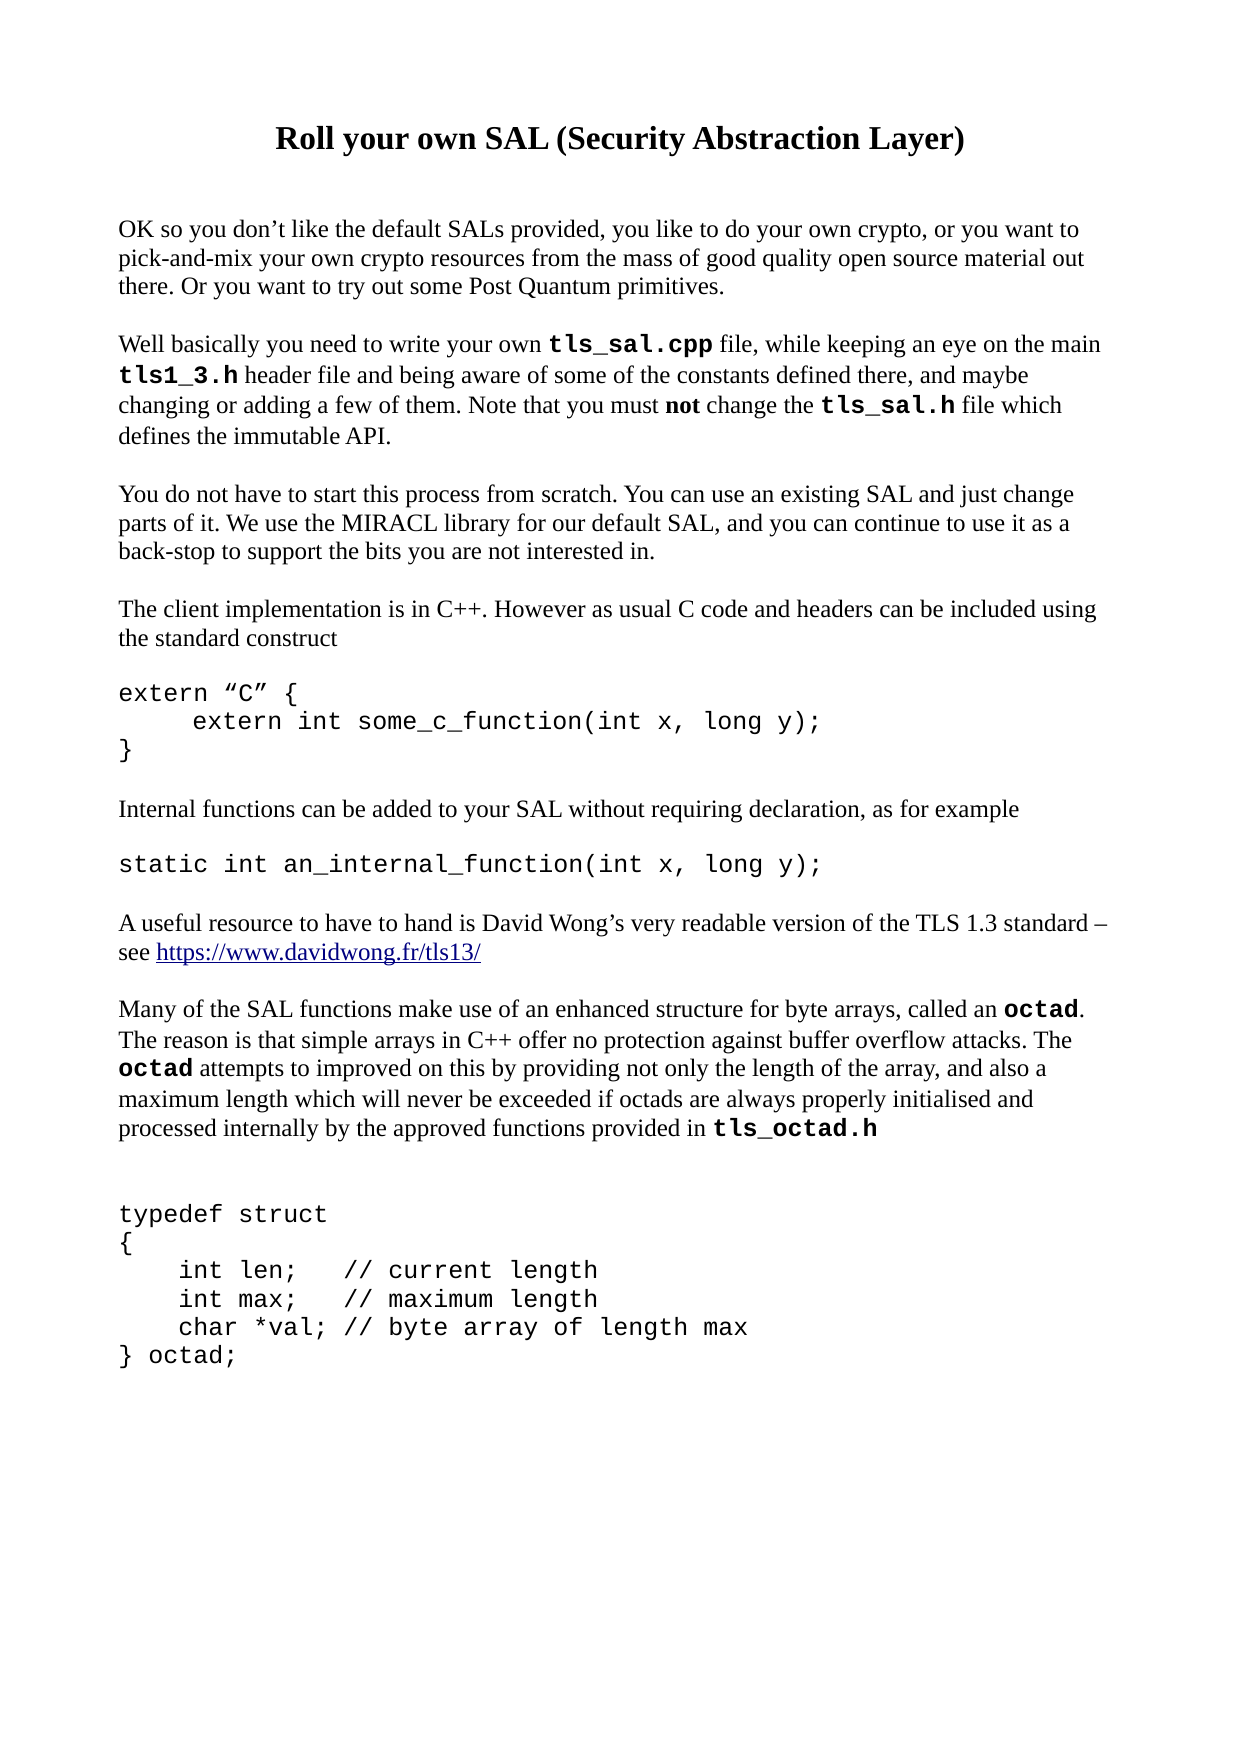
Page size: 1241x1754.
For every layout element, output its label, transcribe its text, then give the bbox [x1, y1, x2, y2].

text Internal functions can be added to your SAL without requiring declaration, as for example [118, 794, 1122, 823]
text typedef struct [118, 1201, 1122, 1230]
text extern int some_c_function(int x, long y); [118, 708, 1122, 737]
text char *val; // byte array of length max [118, 1315, 1122, 1343]
text int len; // current length [118, 1258, 1122, 1286]
text } octad; [118, 1343, 1122, 1371]
text } [118, 737, 1122, 765]
text You do not have to start this process from scratch. You can use an existing SAL and just change parts of it. We use the MIRACL library for our default SAL, and you can continue to use it as a back-stop to support the bits you are not interested in. [118, 479, 1122, 565]
text extern “C” { [118, 680, 1122, 708]
text Roll your own SAL (Security Abstraction Layer) [118, 118, 1122, 156]
text { [118, 1230, 1122, 1258]
text Well basically you need to write your own tls_sal.cpp file, while keeping an eye on the main tls1_3.h header file and being aware of some of the constants defined there, and maybe changing or adding a few of them. Note that you must not change the tls_sal.h file which defines the immutable API. [118, 329, 1122, 450]
text OK so you don’t like the default SALs provided, you like to do your own crypto, or you want to pick-and-mix your own crypto resources from the mass of good quality open source material out there. Or you want to try out some Post Quantum primitives. [118, 214, 1122, 300]
text static int an_internal_function(int x, long y); [118, 851, 1122, 880]
text The client implementation is in C++. However as usual C code and headers can be included using the standard construct [118, 594, 1122, 651]
text A useful resource to have to hand is David Wong’s very readable version of the TLS 1.3 standard – see https://www.davidwong.fr/tls13/ [118, 908, 1122, 966]
text Many of the SAL functions make use of an enhanced structure for byte arrays, called an octad. The reason is that simple arrays in C++ offer no protection against buffer overflow attacks. The octad attempts to improved on this by providing not only the length of the array, and also a maximum length which will never be exceeded if octads are always properly initialised and processed internally by the approved functions provided in tls_octad.h [118, 994, 1122, 1144]
text int max; // maximum length [118, 1286, 1122, 1315]
